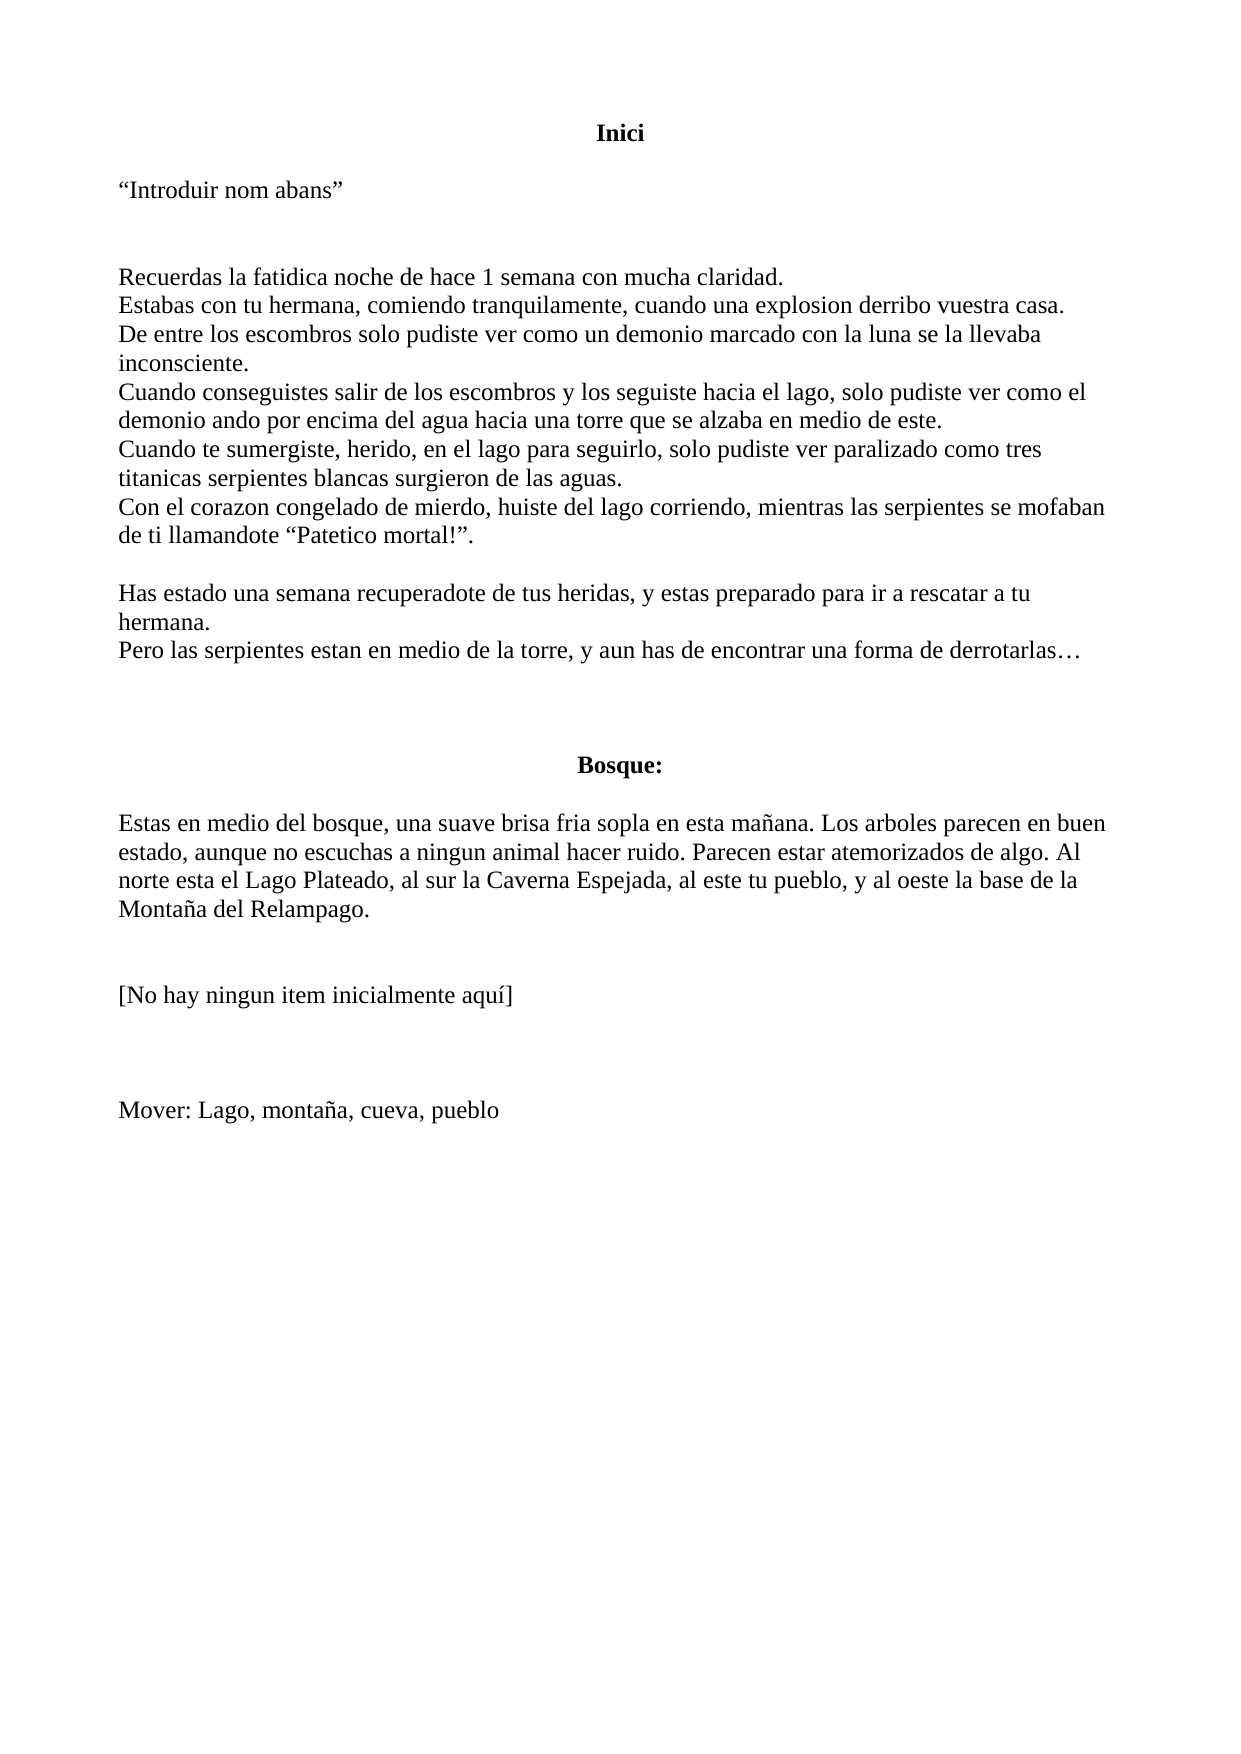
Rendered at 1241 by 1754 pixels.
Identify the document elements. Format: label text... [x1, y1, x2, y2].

text Pero las serpientes estan en medio de la torre, y aun has de encontrar una forma de derrotarlas… [118, 636, 1122, 664]
text Mover: Lago, montaña, cueva, pueblo [118, 1096, 1122, 1124]
text Estabas con tu hermana, comiendo tranquilamente, cuando una explosion derribo vuestra casa. [118, 291, 1122, 319]
text Has estado una semana recuperadote de tus heridas, y estas preparado para ir a rescatar a tu hermana. [118, 578, 1122, 636]
text Recuerdas la fatidica noche de hace 1 semana con mucha claridad. [118, 262, 1122, 291]
text Cuando conseguistes salir de los escombros y los seguiste hacia el lago, solo pudiste ver como el demonio ando por encima del agua hacia una torre que se alzaba en medio de este. [118, 377, 1122, 434]
text Inici [118, 118, 1122, 147]
text Bosque: [118, 751, 1122, 779]
text Cuando te sumergiste, herido, en el lago para seguirlo, solo pudiste ver paralizado como tres titanicas serpientes blancas surgieron de las aguas. [118, 434, 1122, 492]
text “Introduir nom abans” [118, 176, 1122, 204]
text [No hay ningun item inicialmente aquí] [118, 981, 1122, 1009]
text De entre los escombros solo pudiste ver como un demonio marcado con la luna se la llevaba inconsciente. [118, 319, 1122, 377]
text Estas en medio del bosque, una suave brisa fria sopla en esta mañana. Los arboles parecen en buen estado, aunque no escuchas a ningun animal hacer ruido. Parecen estar atemorizados de algo. Al norte esta el Lago Plateado, al sur la Caverna Espejada, al este tu pueblo, y al oeste la base de la Montaña del Relampago. [118, 808, 1122, 923]
text Con el corazon congelado de mierdo, huiste del lago corriendo, mientras las serpientes se mofaban de ti llamandote “Patetico mortal!”. [118, 492, 1122, 549]
